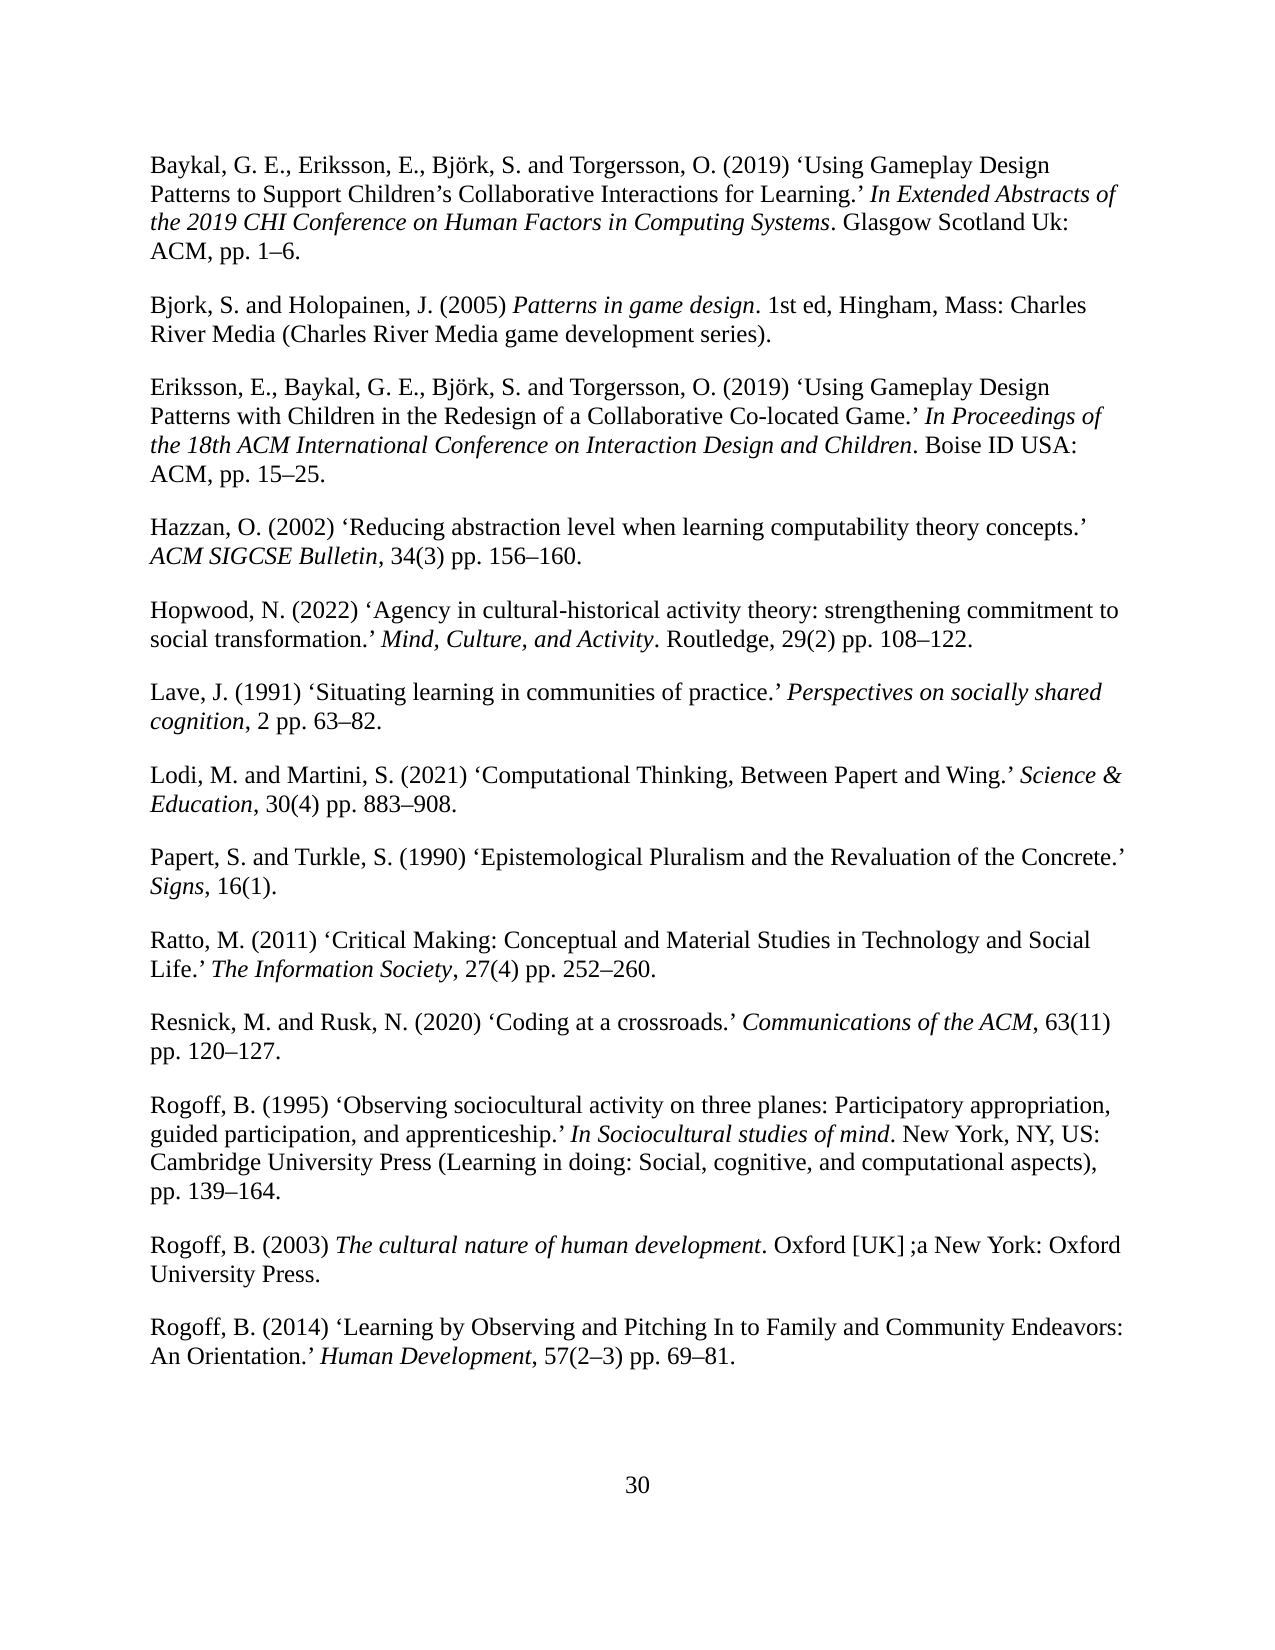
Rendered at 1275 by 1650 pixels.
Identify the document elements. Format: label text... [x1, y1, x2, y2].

text Eriksson, E., Baykal, G. E., Björk, S. and Torgersson, O. (2019) ‘Using Gameplay Design Patterns with Children in the Redesign of a Collaborative Co-located Game.’ In Proceedings of the 18th ACM International Conference on Interaction Design and Children. Boise ID USA: ACM, pp. 15–25. [150, 372, 1125, 487]
text Rogoff, B. (2014) ‘Learning by Observing and Pitching In to Family and Community Endeavors: An Orientation.’ Human Development, 57(2–3) pp. 69–81. [150, 1312, 1125, 1370]
text Ratto, M. (2011) ‘Critical Making: Conceptual and Material Studies in Technology and Social Life.’ The Information Society, 27(4) pp. 252–260. [150, 925, 1125, 982]
text Resnick, M. and Rusk, N. (2020) ‘Coding at a crossroads.’ Communications of the ACM, 63(11) pp. 120–127. [150, 1007, 1125, 1065]
text Lave, J. (1991) ‘Situating learning in communities of practice.’ Perspectives on socially shared cognition, 2 pp. 63–82. [150, 677, 1125, 735]
text Rogoff, B. (1995) ‘Observing sociocultural activity on three planes: Participatory appropriation, guided participation, and apprenticeship.’ In Sociocultural studies of mind. New York, NY, US: Cambridge University Press (Learning in doing: Social, cognitive, and computational aspects), pp. 139–164. [150, 1090, 1125, 1205]
text Baykal, G. E., Eriksson, E., Björk, S. and Torgersson, O. (2019) ‘Using Gameplay Design Patterns to Support Children’s Collaborative Interactions for Learning.’ In Extended Abstracts of the 2019 CHI Conference on Human Factors in Computing Systems. Glasgow Scotland Uk: ACM, pp. 1–6. [150, 150, 1125, 265]
text Hopwood, N. (2022) ‘Agency in cultural-historical activity theory: strengthening commitment to social transformation.’ Mind, Culture, and Activity. Routledge, 29(2) pp. 108–122. [150, 595, 1125, 652]
text Rogoff, B. (2003) The cultural nature of human development. Oxford [UK] ;a New York: Oxford University Press. [150, 1230, 1125, 1287]
text Hazzan, O. (2002) ‘Reducing abstraction level when learning computability theory concepts.’ ACM SIGCSE Bulletin, 34(3) pp. 156–160. [150, 512, 1125, 570]
text Bjork, S. and Holopainen, J. (2005) Patterns in game design. 1st ed, Hingham, Mass: Charles River Media (Charles River Media game development series). [150, 290, 1125, 347]
text Lodi, M. and Martini, S. (2021) ‘Computational Thinking, Between Papert and Wing.’ Science & Education, 30(4) pp. 883–908. [150, 760, 1125, 817]
text Papert, S. and Turkle, S. (1990) ‘Epistemological Pluralism and the Revaluation of the Concrete.’ Signs, 16(1). [150, 842, 1125, 900]
